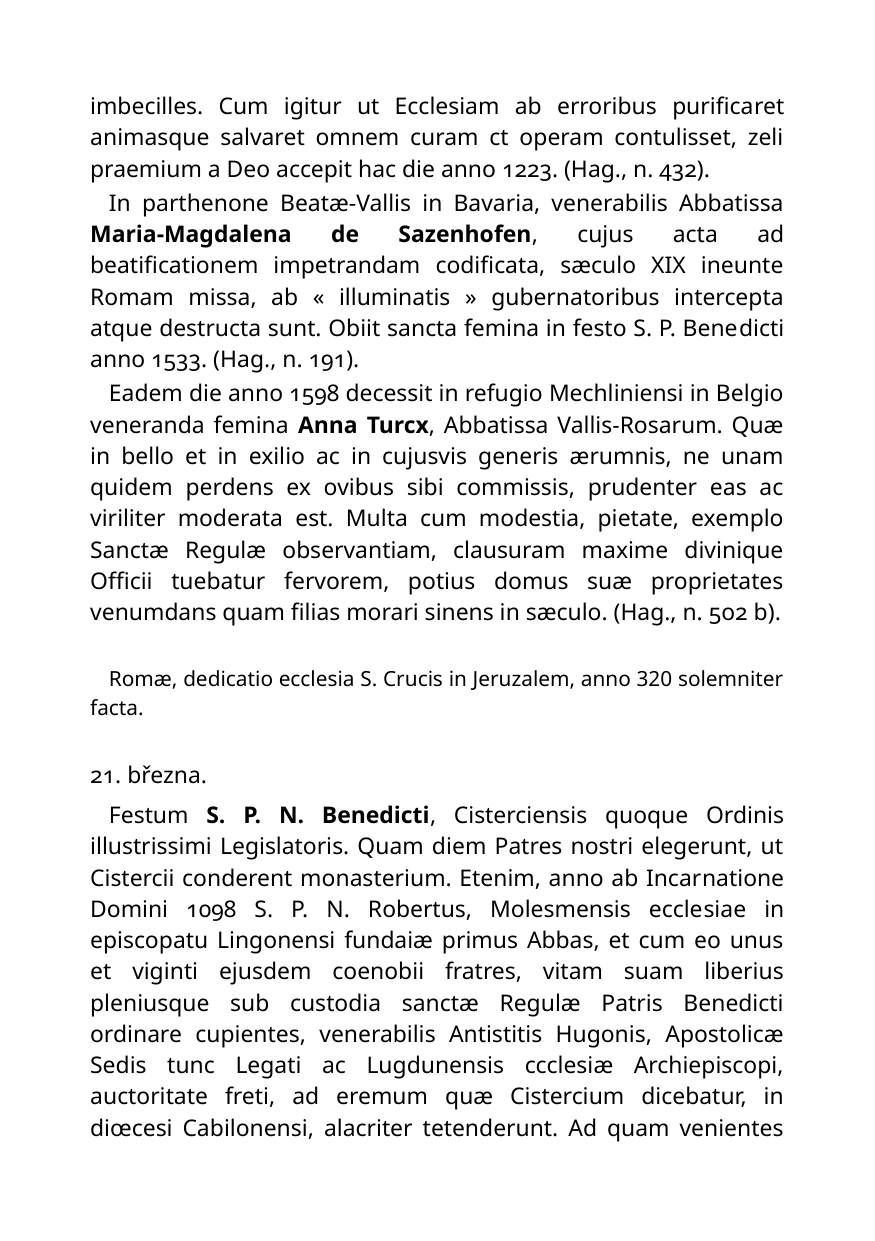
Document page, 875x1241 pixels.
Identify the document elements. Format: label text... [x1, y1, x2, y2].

text imbecilles. Cum igitur ut Ecclesiam ab erroribus purifica­ret animasque salvaret omnem curam ct operam contulisset, zeli praemium a Deo accepit hac die anno 1223. (Hag., n. 432). [90, 90, 784, 184]
text Eadem die anno 1598 decessit in refugio Mechliniensi in Belgio veneranda femina Anna Turcx, Abbatissa Vallis-Rosarum. Quæ in bello et in exilio ac in cujusvis generis ærumnis, ne unam quidem perdens ex ovibus sibi commissis, prudenter eas ac viriliter moderata est. Multa cum modestia, pietate, exemplo Sanctæ Regulæ observantiam, clausuram maxime divinique Officii tuebatur fervorem, potius domus suæ proprietates venumdans quam filias morari sinens in sæculo. (Hag., n. 5o2 b). [90, 377, 784, 627]
text In parthenone Beatæ-Vallis in Bavaria, venerabilis Abbatissa Maria-Magdalena de Sazenhofen, cujus acta ad beatificationem impetrandam codificata, sæculo XIX ineunte Romam missa, ab « illuminatis » gubernatoribus intercepta atque destructa sunt. Obiit sancta femina in festo S. P. Bene­dicti anno 1533. (Hag., n. 191). [90, 187, 784, 374]
text Romæ, dedicatio ecclesia S. Crucis in Jeruzalem, anno 320 solemniter facta. [90, 664, 784, 721]
text Festum S. P. N. Benedicti, Cisterciensis quoque Ordinis illustrissimi Legislatoris. Quam diem Patres nostri elegerunt, ut Cistercii conderent monasterium. Etenim, anno ab Incar­natione Domini 1098 S. P. N. Robertus, Molesmensis eccle­siae in episcopatu Lingonensi fundaiæ primus Abbas, et cum eo unus et viginti ejusdem coenobii fratres, vitam suam liberius pleniusque sub custodia sanctæ Regulæ Patris Benedicti ordinare cupientes, venerabilis Antistitis Hugonis, Apostolicæ Sedis tunc Legati ac Lugdunensis ccclesiæ Archiepiscopi, auctoritate freti, ad eremum quæ Cistercium dicebatur, in diœcesi Cabilonensi, alacriter tetenderunt. Ad quam venientes [90, 799, 784, 1143]
text 21. března. [90, 759, 784, 790]
